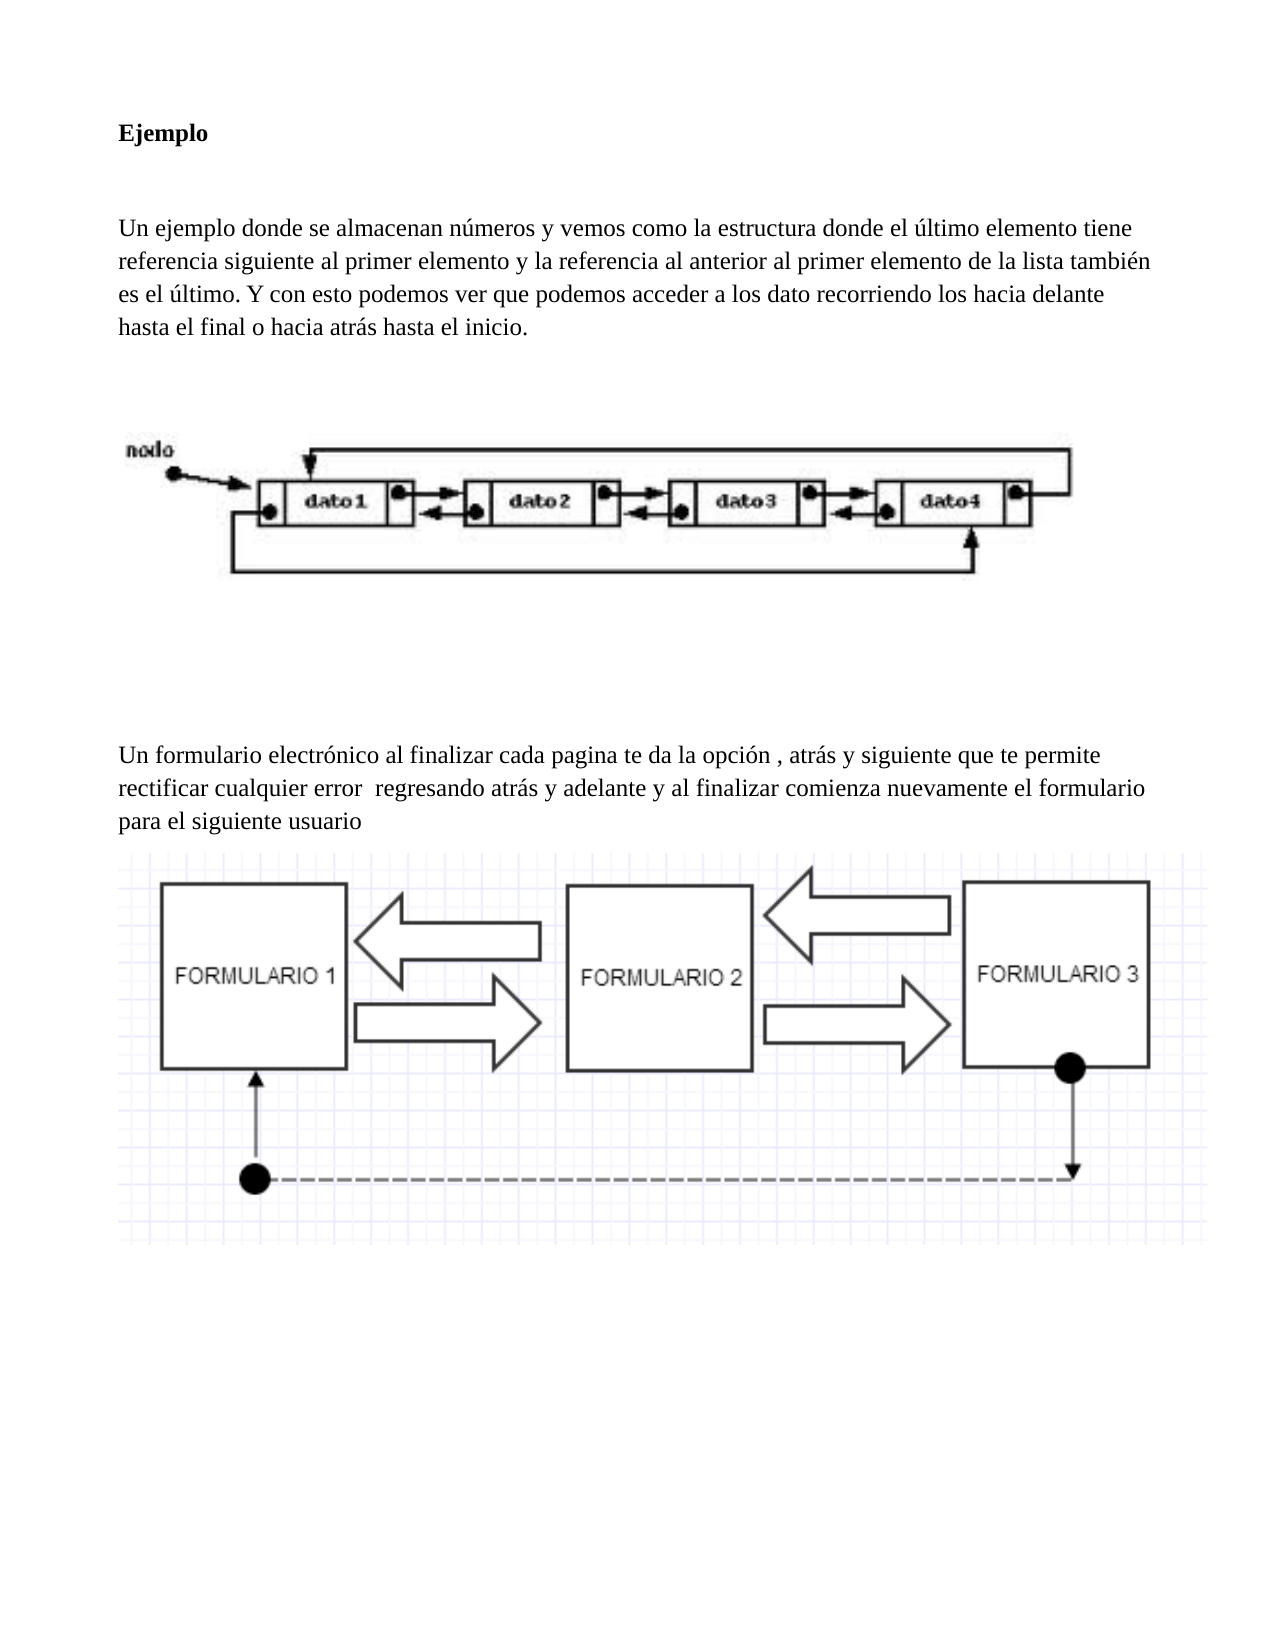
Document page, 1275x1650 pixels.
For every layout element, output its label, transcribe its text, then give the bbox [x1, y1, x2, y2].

text Un ejemplo donde se almacenan números y vemos como la estructura donde el último elemento tiene referencia siguiente al primer elemento y la referencia al anterior al primer elemento de la lista también es el último. Y con esto podemos ver que podemos acceder a los dato recorriendo los hacia delante hasta el final o hacia atrás hasta el inicio. [118, 213, 1157, 341]
picture [124, 432, 1085, 593]
text Un formulario electrónico al finalizar cada pagina te da la opción , atrás y siguiente que te permite rectificar cualquier error regresando atrás y adelante y al finalizar comienza nuevamente el formulario para el siguiente usuario [118, 740, 1157, 835]
picture [118, 853, 1208, 1245]
text Ejemplo [118, 118, 1157, 147]
